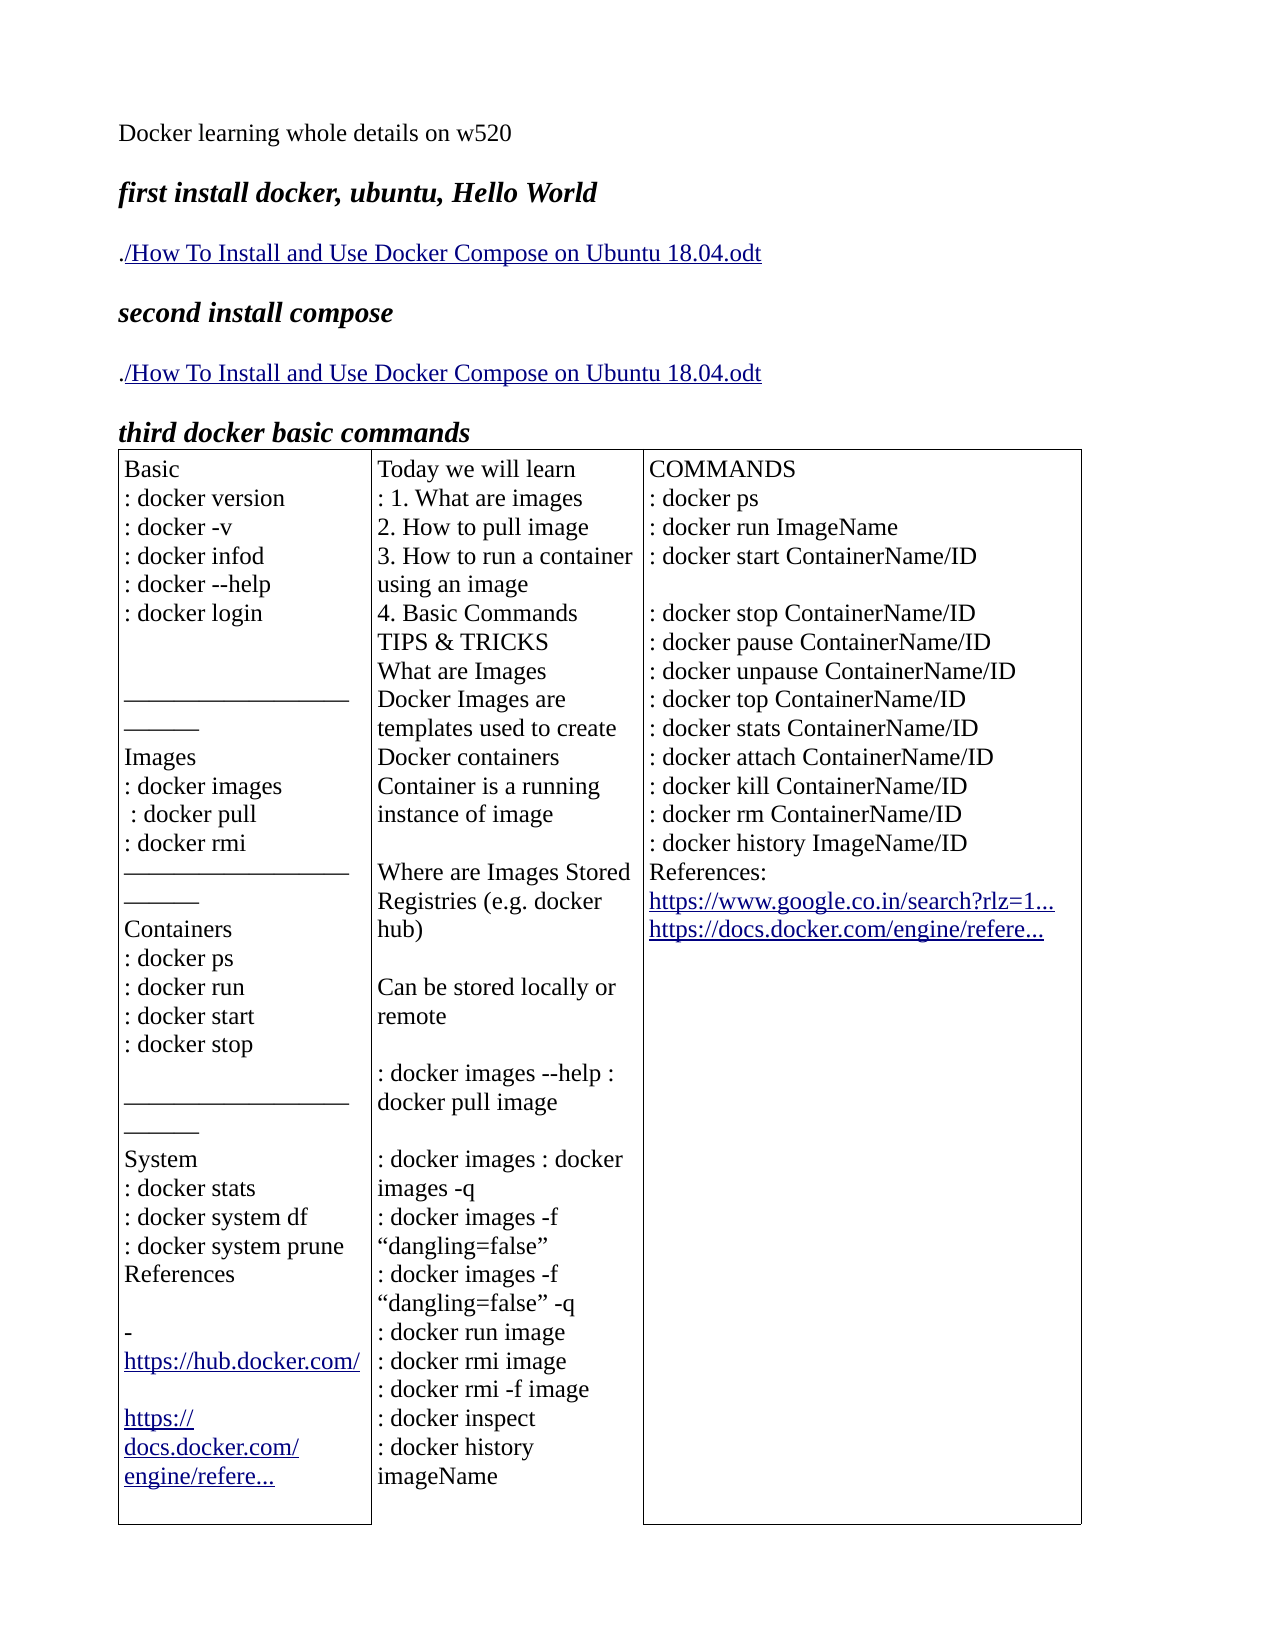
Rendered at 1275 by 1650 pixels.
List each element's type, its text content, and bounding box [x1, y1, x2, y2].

text third docker basic commands [118, 415, 1157, 449]
text Docker learning whole details on w520 [118, 118, 1157, 147]
table_header Today we will learn : 1. What are images 2. How to pull image 3. How to run a container using an image 4. Basic Commands TIPS & TRICKS What are Images Docker Images are templates used to create Docker containers Container is a running instance of image Where are Images Stored Registries (e.g. docker hub) Can be stored locally or remote : docker images --help : docker pull image : docker images : docker images -q : docker images -f “dangling=false” : docker images -f “dangling=false” -q : docker run image : docker rmi image : docker rmi -f image : docker inspect : docker history imageName [372, 450, 643, 1524]
table_header COMMANDS : docker ps : docker run ImageName : docker start ContainerName/ID : docker stop ContainerName/ID : docker pause ContainerName/ID : docker unpause ContainerName/ID : docker top ContainerName/ID : docker stats ContainerName/ID : docker attach ContainerName/ID : docker kill ContainerName/ID : docker rm ContainerName/ID : docker history ImageName/ID References: https://www.google.co.in/search?rlz=1... https://docs.docker.com/engine/refere... [644, 450, 1081, 1524]
text ./How To Install and Use Docker Compose on Ubuntu 18.04.odt [118, 238, 1157, 267]
text ./How To Install and Use Docker Compose on Ubuntu 18.04.odt [118, 358, 1157, 386]
text first install docker, ubuntu, Hello World [118, 176, 1157, 209]
text second install compose [118, 295, 1157, 329]
table_header Basic : docker version : docker -v : docker infod : docker --help : docker login ———————————— Images : docker images : docker pull : docker rmi ———————————— Containers : docker ps : docker run : docker start : docker stop ———————————— System : docker stats : docker system df : docker system prune References - https://hub.docker.com/ https://docs.docker.com/engine/refere... [119, 450, 371, 1524]
